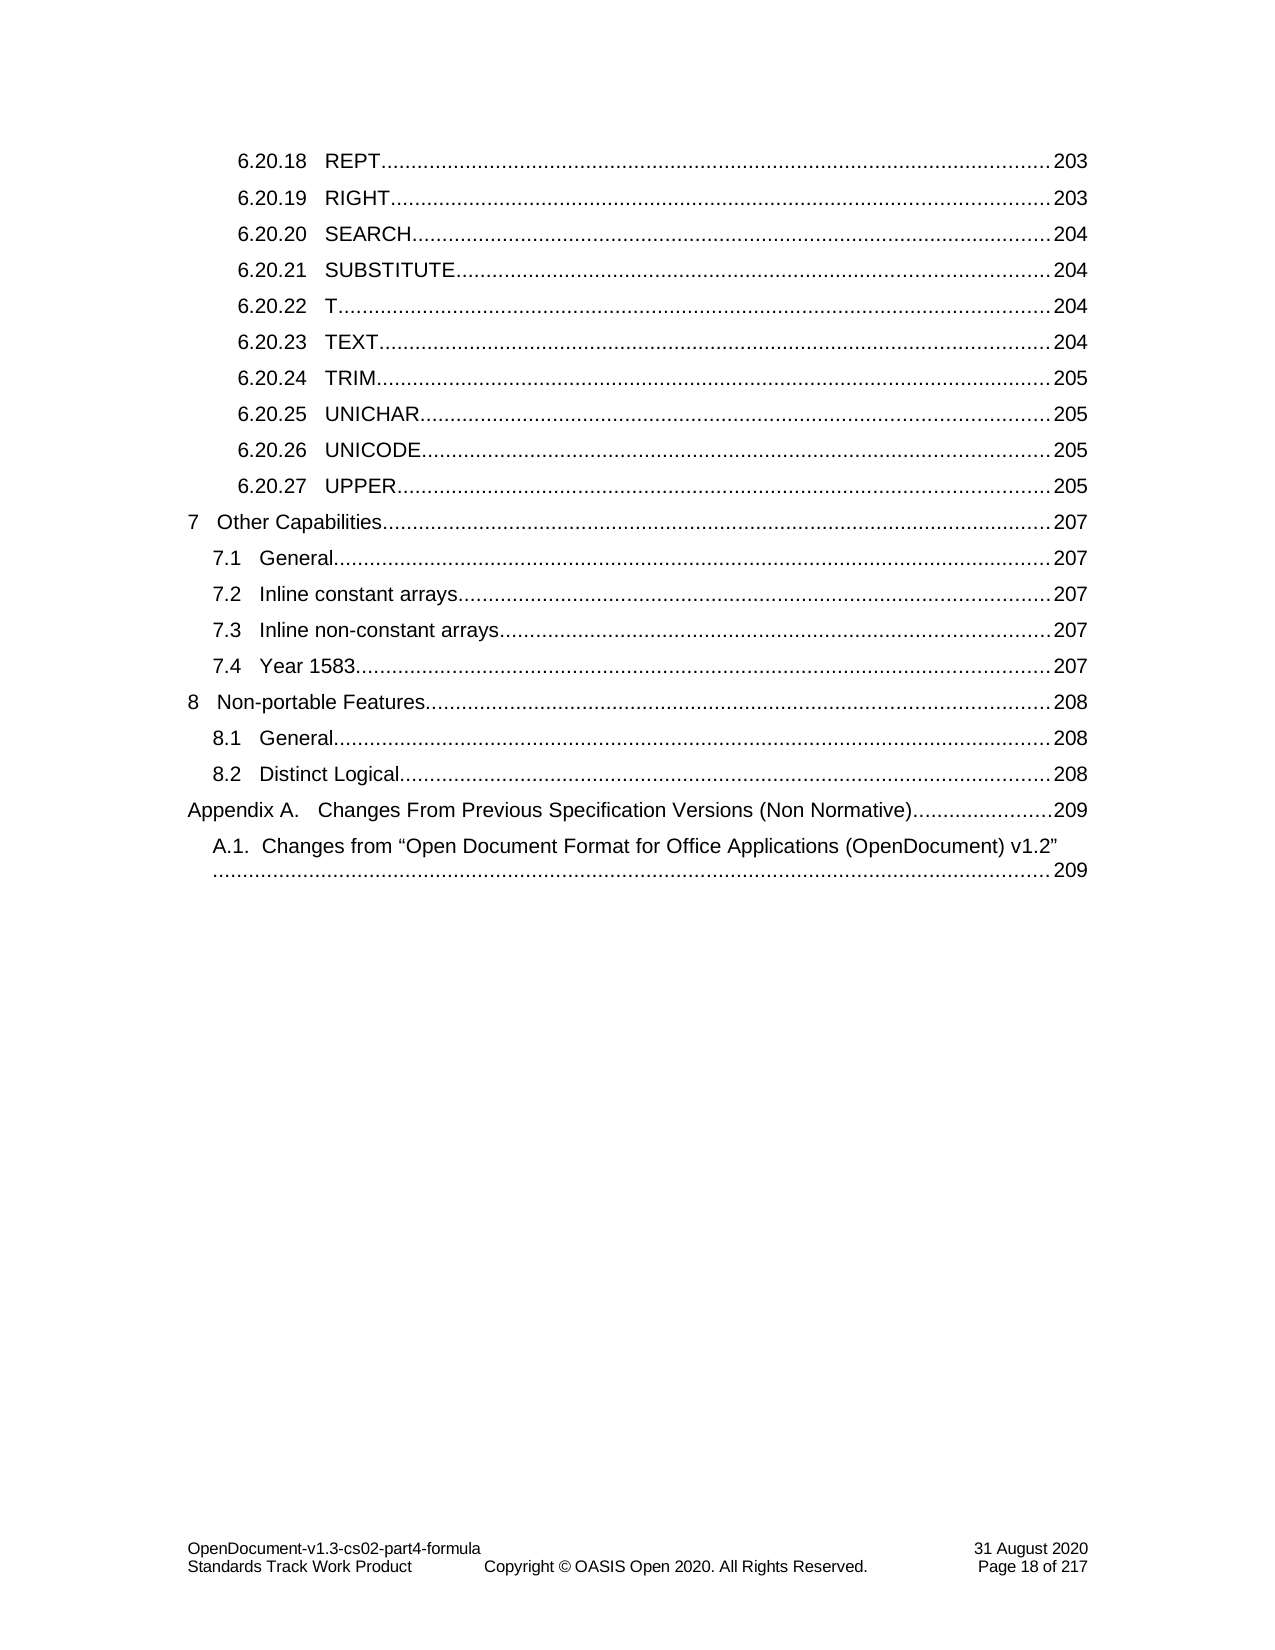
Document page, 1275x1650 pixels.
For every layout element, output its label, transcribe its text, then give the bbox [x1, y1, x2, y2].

text 7.4 Year 1583 207 [212, 654, 1088, 678]
text 6.20.23 TEXT 204 [237, 330, 1088, 354]
text 6.20.21 SUBSTITUTE 204 [237, 258, 1088, 282]
text 7 Other Capabilities 207 [187, 510, 1088, 534]
text 6.20.27 UPPER 205 [237, 474, 1088, 498]
text 6.20.26 UNICODE 205 [237, 438, 1088, 462]
text 6.20.20 SEARCH 204 [237, 222, 1088, 246]
text 8.1 General 208 [212, 727, 1088, 750]
text 7.3 Inline non-constant arrays 207 [212, 618, 1088, 642]
text 6.20.22 T 204 [237, 294, 1088, 318]
text 7.1 General 207 [212, 546, 1088, 570]
text 7.2 Inline constant arrays 207 [212, 582, 1088, 606]
text 8.2 Distinct Logical 208 [212, 763, 1088, 786]
text 6.20.19 RIGHT 203 [237, 186, 1088, 209]
text 6.20.25 UNICHAR 205 [237, 402, 1088, 426]
text 8 Non-portable Features 208 [187, 691, 1088, 714]
text A.1. Changes from “Open Document Format for Office Applications (OpenDocument) v1.2” 209 [212, 835, 1088, 882]
text 6.20.24 TRIM 205 [237, 366, 1088, 390]
text Appendix A. Changes From Previous Specification Versions (Non Normative) 209 [187, 799, 1088, 822]
text 6.20.18 REPT 203 [237, 150, 1088, 173]
